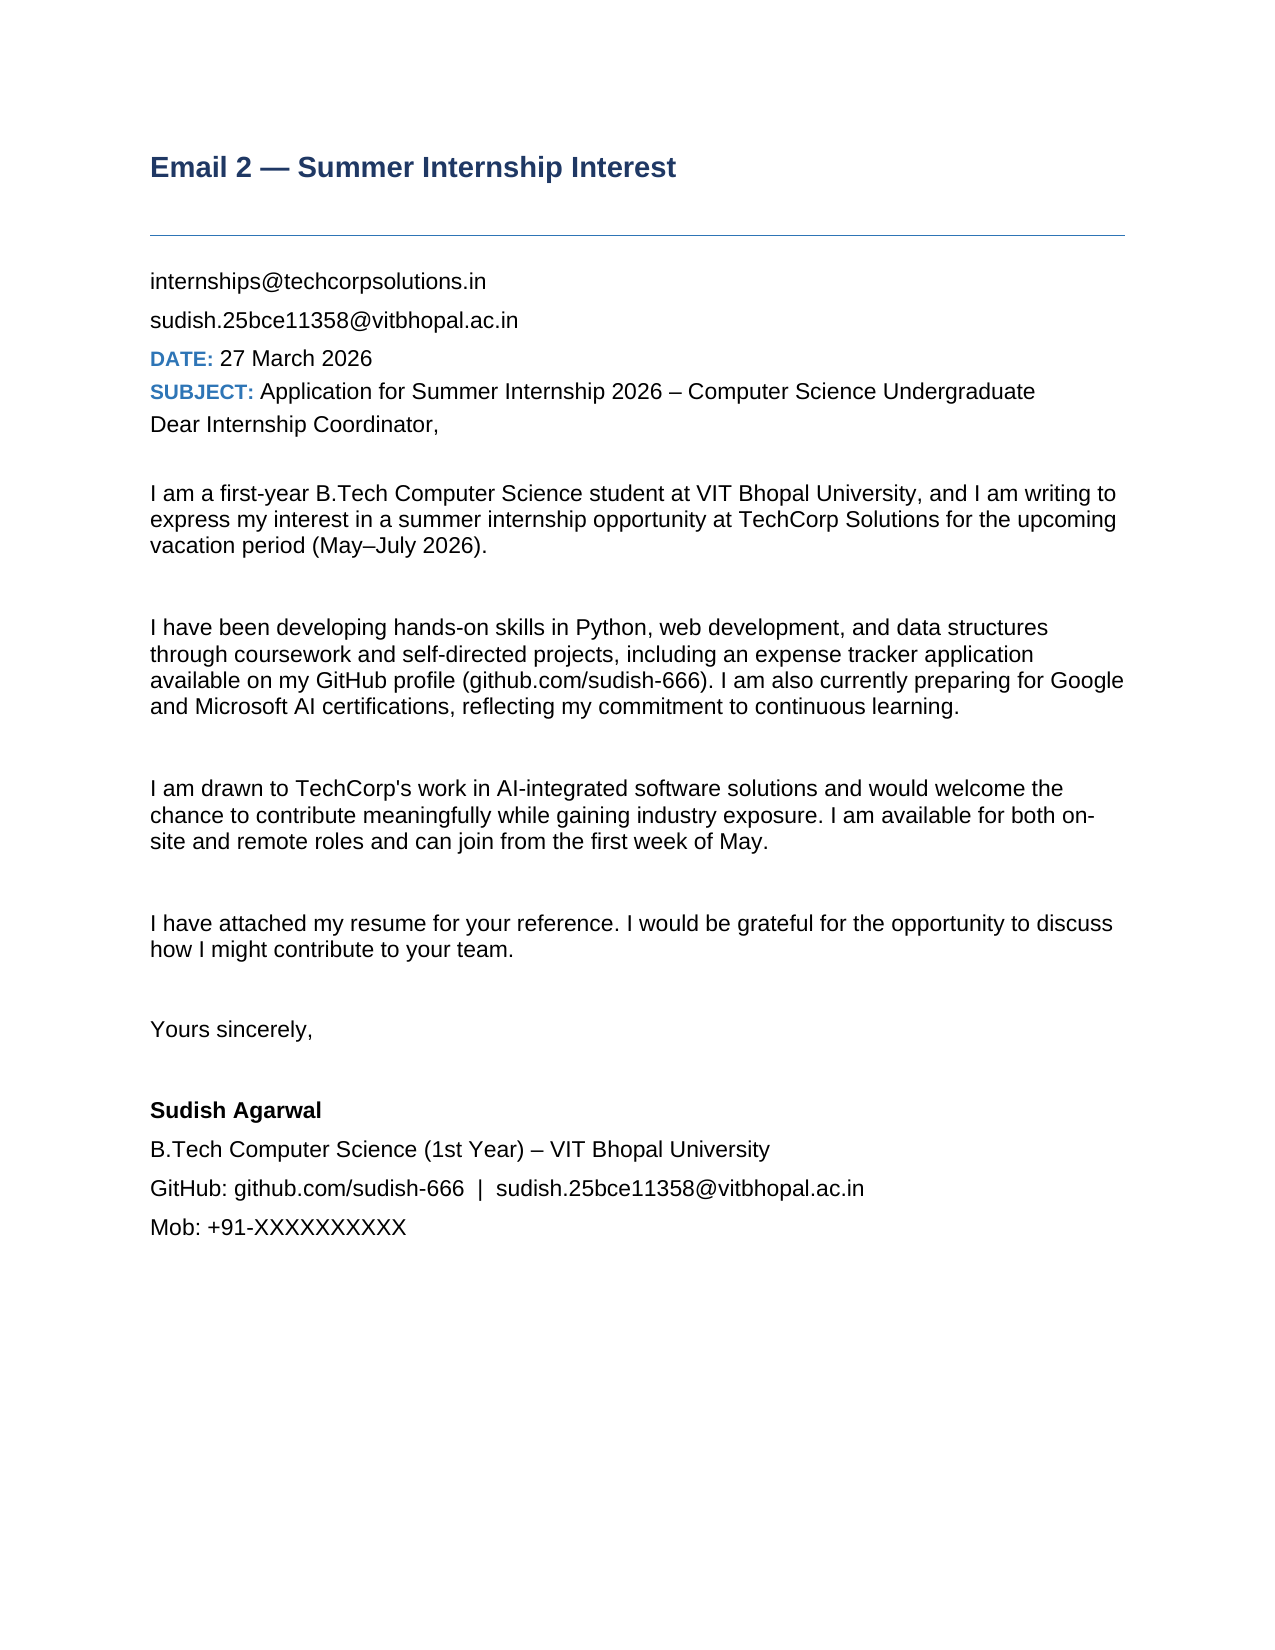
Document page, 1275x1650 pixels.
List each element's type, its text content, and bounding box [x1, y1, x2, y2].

text GitHub: github.com/sudish-666 | sudish.25bce11358@vitbhopal.ac.in [150, 1175, 1125, 1202]
text Sudish Agarwal [150, 1097, 1125, 1124]
text DATE: 27 March 2026 [150, 345, 1125, 372]
text B.Tech Computer Science (1st Year) – VIT Bhopal University [150, 1136, 1125, 1163]
text I am a first-year B.Tech Computer Science student at VIT Bhopal University, and I am writing to express my interest in a summer internship opportunity at TechCorp Solutions for the upcoming vacation period (May–July 2026). [150, 480, 1125, 559]
text sudish.25bce11358@vitbhopal.ac.in [150, 307, 1125, 333]
text internships@techcorpsolutions.in [150, 268, 1125, 294]
text Mob: +91-XXXXXXXXXX [150, 1214, 1125, 1240]
text I have been developing hands-on skills in Python, web development, and data structures through coursework and self-directed projects, including an expense tracker application available on my GitHub profile (github.com/sudish-666). I am also currently preparing for Google and Microsoft AI certifications, reflecting my commitment to continuous learning. [150, 614, 1125, 720]
text I am drawn to TechCorp's work in AI-integrated software solutions and would welcome the chance to contribute meaningfully while gaining industry exposure. I am available for both on-site and remote roles and can join from the first week of May. [150, 775, 1125, 854]
text I have attached my resume for your reference. I would be grateful for the opportunity to discuss how I might contribute to your team. [150, 910, 1125, 962]
text SUBJECT: Application for Summer Internship 2026 – Computer Science Undergraduate [150, 378, 1125, 404]
text Yours sincerely, [150, 1016, 1125, 1042]
text Email 2 — Summer Internship Interest [150, 150, 1125, 183]
text Dear Internship Coordinator, [150, 411, 1125, 437]
